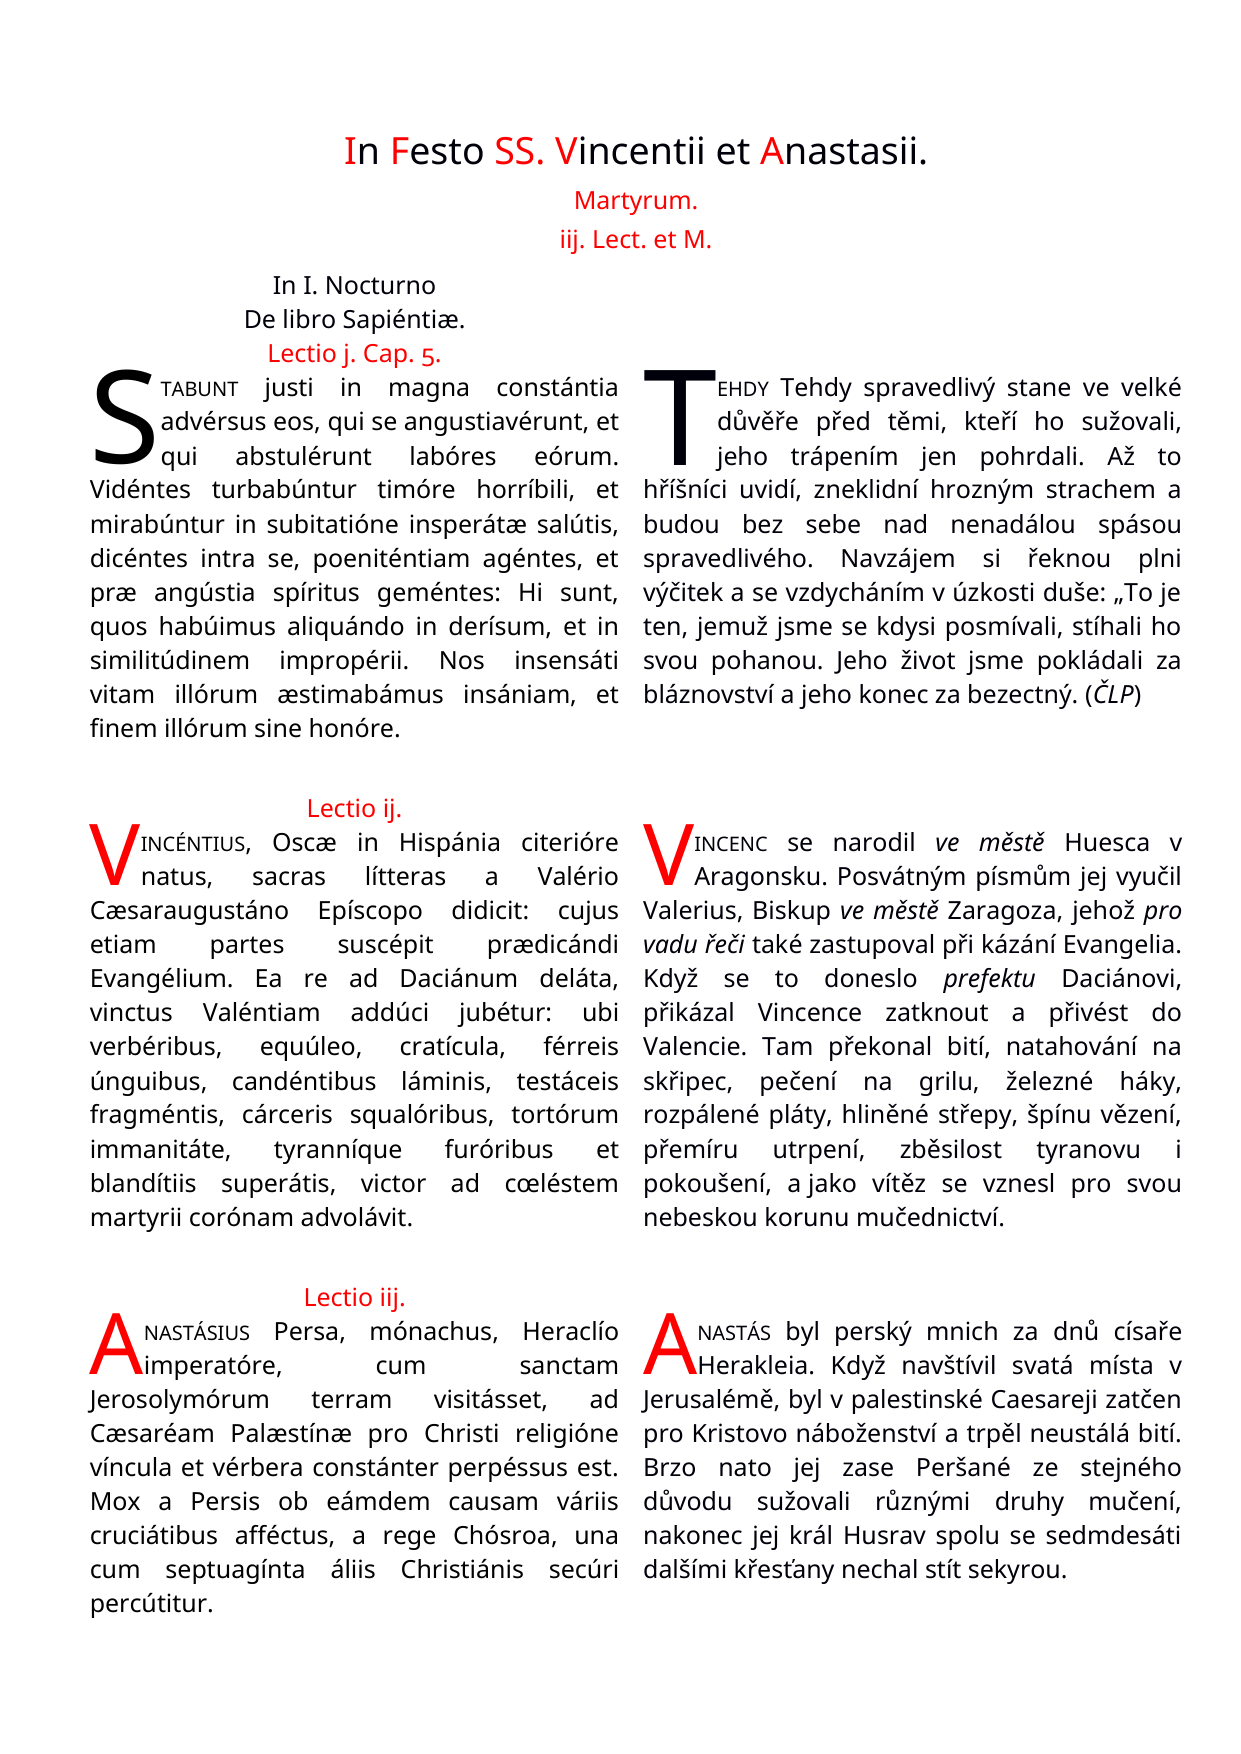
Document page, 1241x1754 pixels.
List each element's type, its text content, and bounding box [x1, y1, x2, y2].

table_cell Lectio iij. Anastásius Persa, mónachus, Heraclío imperatóre, cum sanctam Jerosolymórum terram visitásset, ad Cæsaréam Palæstínæ pro Christi religióne víncula et vérbera constánter perpéssus est. Mox a Persis ob eámdem causam váriis cruciátibus afféctus, a rege Chósroa, una cum septuagínta áliis Christiánis secúri percútitur. [78, 1274, 631, 1626]
table_cell Lectio ij. Vincéntius, Oscæ in Hispánia citerióre natus, sacras lítteras a Valério Cæsaraugustáno Epíscopo didicit: cujus etiam partes suscépit prædicándi Evangélium. Ea re ad Daciánum deláta, vinctus Valéntiam addúci jubétur: ubi verbéribus, equúleo, cratícula, férreis únguibus, candéntibus láminis, testáceis fragméntis, cárceris squalóribus, tortórum immanitáte, tyranníque furóribus et blandítiis superátis, victor ad cœléstem martyrii corónam advolávit. [78, 785, 631, 1273]
table_cell In I. Nocturno De libro Sapiéntiæ. Lectio j. Cap. 5. Stabunt justi in magna constántia advérsus eos, qui se angustiavérunt, et qui abstulérunt labóres eórum. Vidéntes turbabúntur timóre horríbili, et mirabúntur in subitatióne insperátæ salútis, dicéntes intra se, poeniténtiam agéntes, et præ angústia spíritus geméntes: Hi sunt, quos habúimus aliquándo in derísum, et in similitúdinem impropérii. Nos insensáti vitam illórum æstimabámus insániam‚ et finem illórum sine honóre. [78, 262, 631, 785]
table_cell Tehdy Tehdy spravedlivý stane ve velké důvěře před těmi, kteří ho sužovali, jeho trápením jen pohrdali. Až to hříšníci uvidí, zneklidní hrozným strachem a budou bez sebe nad nenadálou spásou spravedlivého. Navzájem si řeknou plni výčitek a se vzdycháním v úzkosti duše: „To je ten, jemuž jsme se kdysi posmívali, stíhali ho svou pohanou. Jeho život jsme pokládali za bláznovství a jeho konec za bezectný. (ČLP) [631, 262, 1194, 785]
table_cell Anastás byl perský mnich za dnů císaře Herakleia. Když navštívil svatá místa v Jerusalémě, byl v palestinské Caesareji zatčen pro Kristovo náboženství a trpěl neustálá bití. Brzo nato jej zase Peršané ze stejného důvodu sužovali různými druhy mučení, nakonec jej král Husrav spolu se sedmdesáti dalšími křesťany nechal stít sekyrou. [631, 1274, 1194, 1626]
table_cell In Festo SS. Vincentii et Anastasii. Martyrum. iij. Lect. et M. [78, 118, 1194, 262]
table_cell Vincenc se narodil ve městě Huesca v Aragonsku. Posvátným písmům jej vyučil Valerius, Biskup ve městě Zaragoza, jehož pro vadu řeči také zastupoval při kázání Evangelia. Když se to doneslo prefektu Daciánovi, přikázal Vincence zatknout a přivést do Valencie. Tam překonal bití, natahování na skřipec, pečení na grilu, železné háky, rozpálené pláty, hliněné střepy, špínu vězení, přemíru utrpení, zběsilost tyranovu i pokoušení, a jako vítěz se vznesl pro svou nebeskou korunu mučednictví. [631, 785, 1194, 1273]
